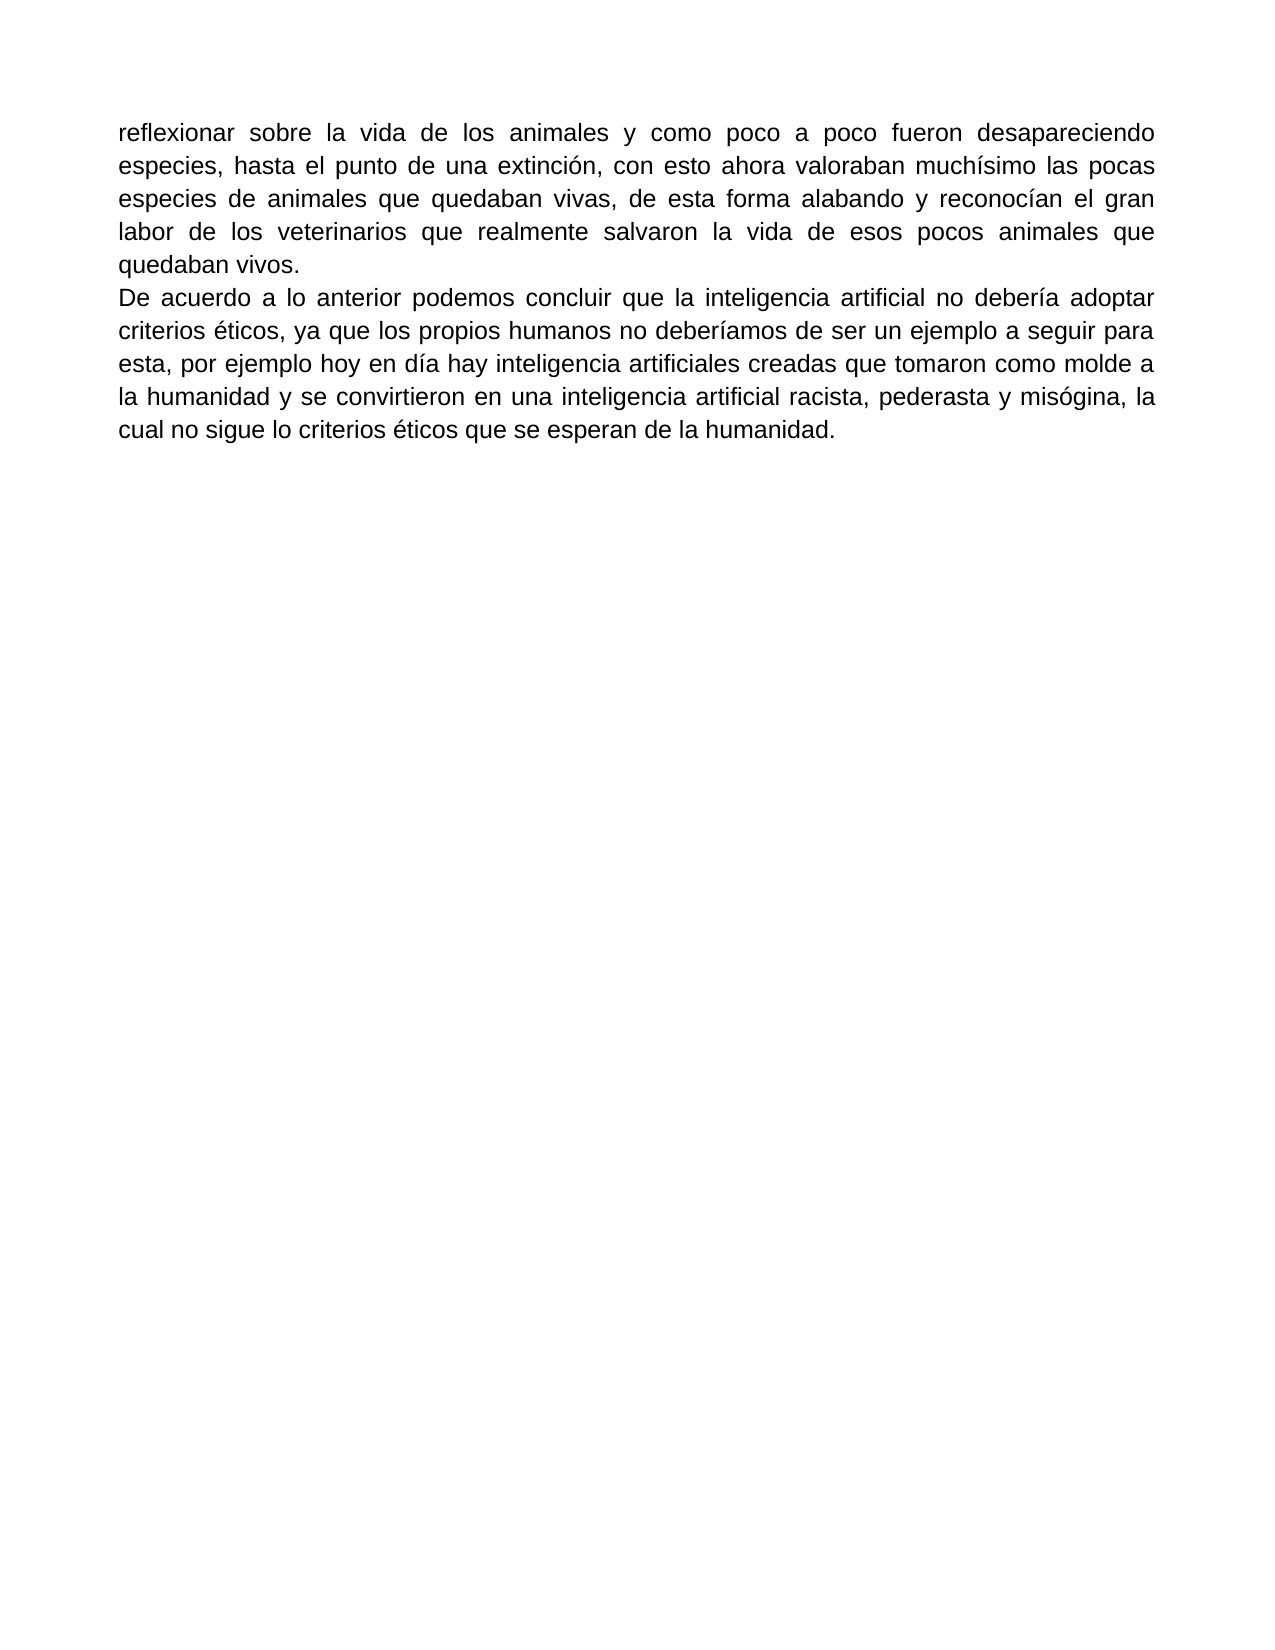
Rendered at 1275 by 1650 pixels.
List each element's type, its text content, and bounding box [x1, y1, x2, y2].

text reflexionar sobre la vida de los animales y como poco a poco fueron desapareciendo especies, hasta el punto de una extinción, con esto ahora valoraban muchísimo las pocas especies de animales que quedaban vivas, de esta forma alabando y reconocían el gran labor de los veterinarios que realmente salvaron la vida de esos pocos animales que quedaban vivos. [118, 118, 1157, 279]
text De acuerdo a lo anterior podemos concluir que la inteligencia artificial no debería adoptar criterios éticos, ya que los propios humanos no deberíamos de ser un ejemplo a seguir para esta, por ejemplo hoy en día hay inteligencia artificiales creadas que tomaron como molde a la humanidad y se convirtieron en una inteligencia artificial racista, pederasta y misógina, la cual no sigue lo criterios éticos que se esperan de la humanidad. [118, 283, 1157, 444]
